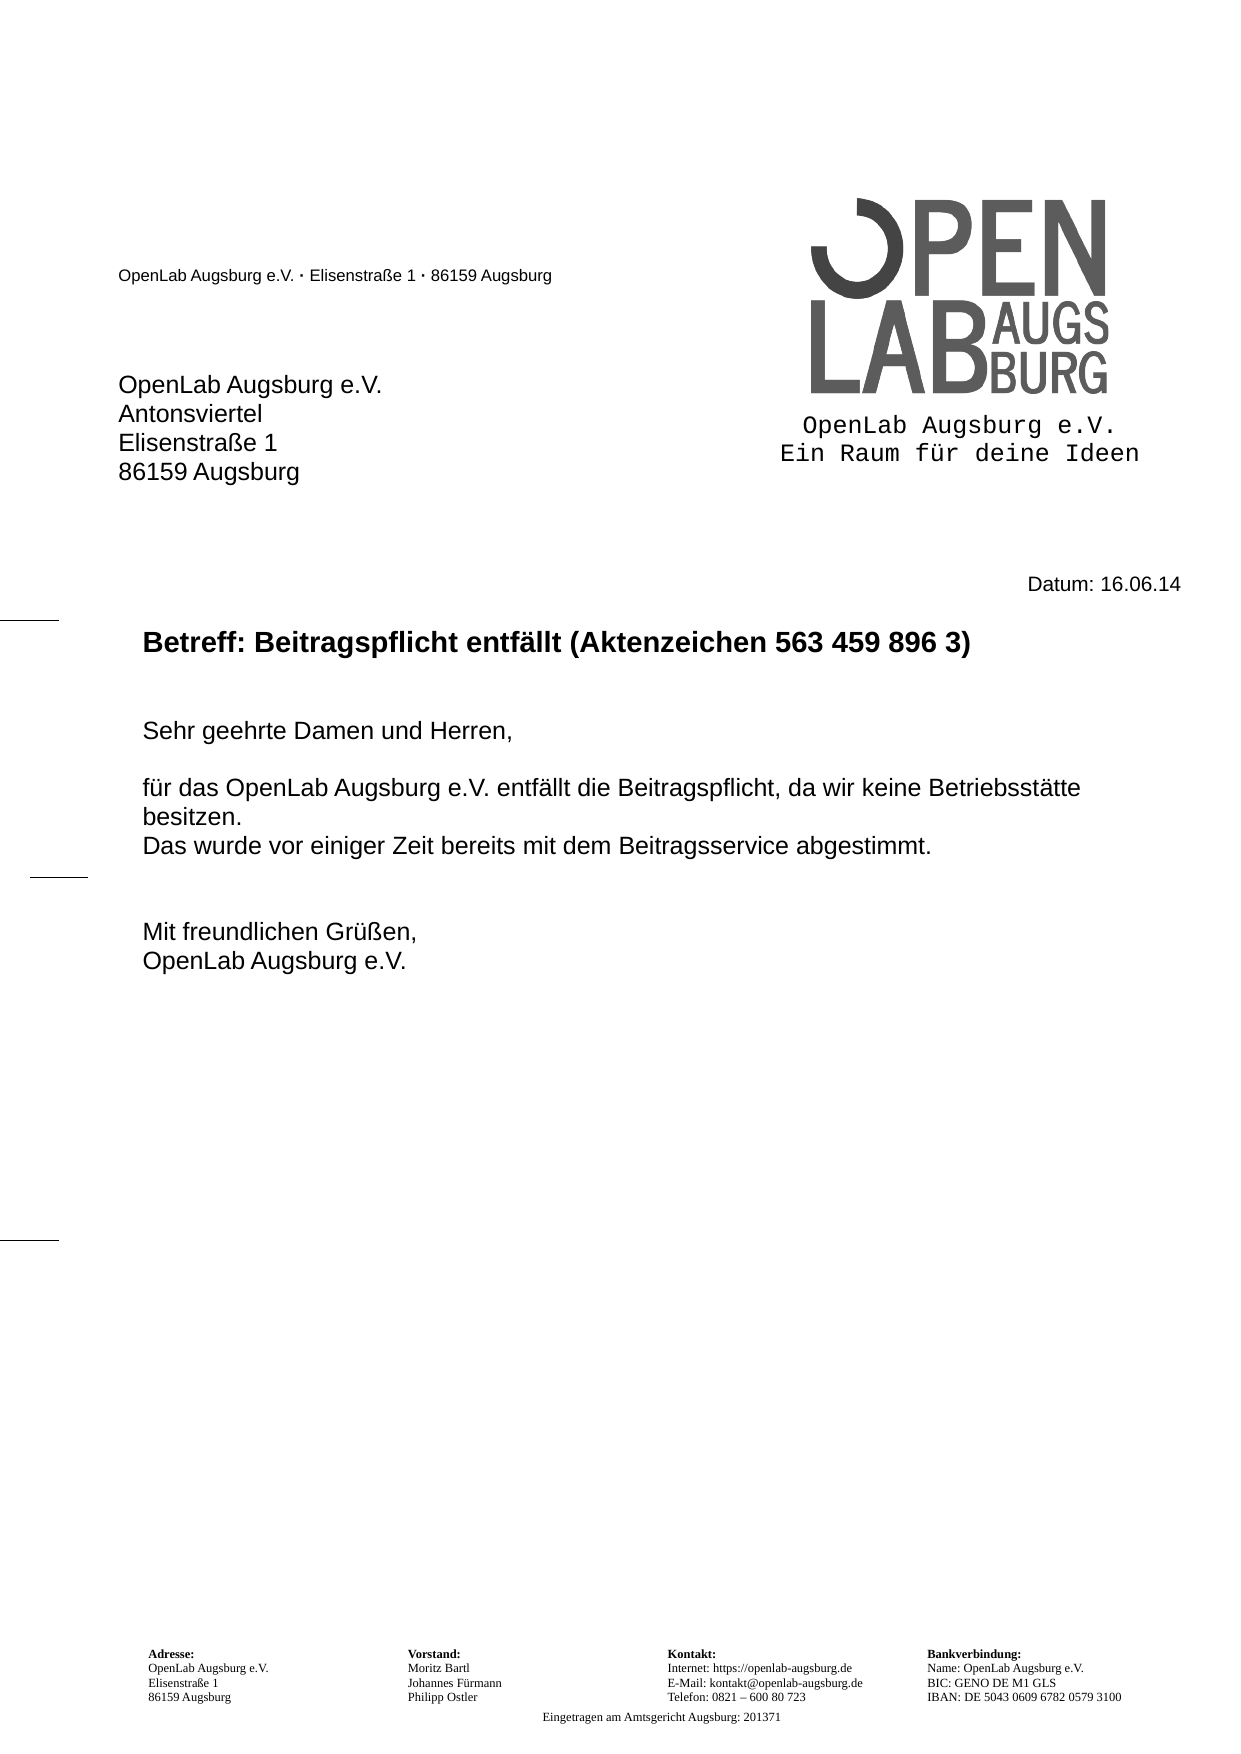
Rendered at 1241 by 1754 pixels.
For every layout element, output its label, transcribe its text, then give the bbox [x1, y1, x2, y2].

text für das OpenLab Augsburg e.V. entfällt die Beitragspflicht, da wir keine Betriebsstätte besitzen. [142, 773, 1181, 831]
table_cell OpenLab Augsburg e.V. Antonsviertel Elisenstraße 1 86159 Augsburg [118, 370, 620, 531]
text OpenLab Augsburg e.V. [738, 412, 1181, 441]
text Das wurde vor einiger Zeit bereits mit dem Beitragsservice abgestimmt. [142, 831, 1181, 860]
picture [811, 198, 1109, 394]
table_cell [118, 295, 620, 370]
text Mit freundlichen Grüßen, OpenLab Augsburg e.V. [142, 917, 1181, 975]
table_header OpenLab Augsburg e.V. · Elisenstraße 1 · 86159 Augsburg [118, 266, 620, 295]
text Ein Raum für deine Ideen [738, 441, 1181, 469]
text Datum: 16.06.14 [142, 572, 1181, 596]
text Sehr geehrte Damen und Herren, [142, 716, 1181, 745]
text Betreff: Beitragspflicht entfällt (Aktenzeichen 563 459 896 3) [142, 625, 1181, 658]
